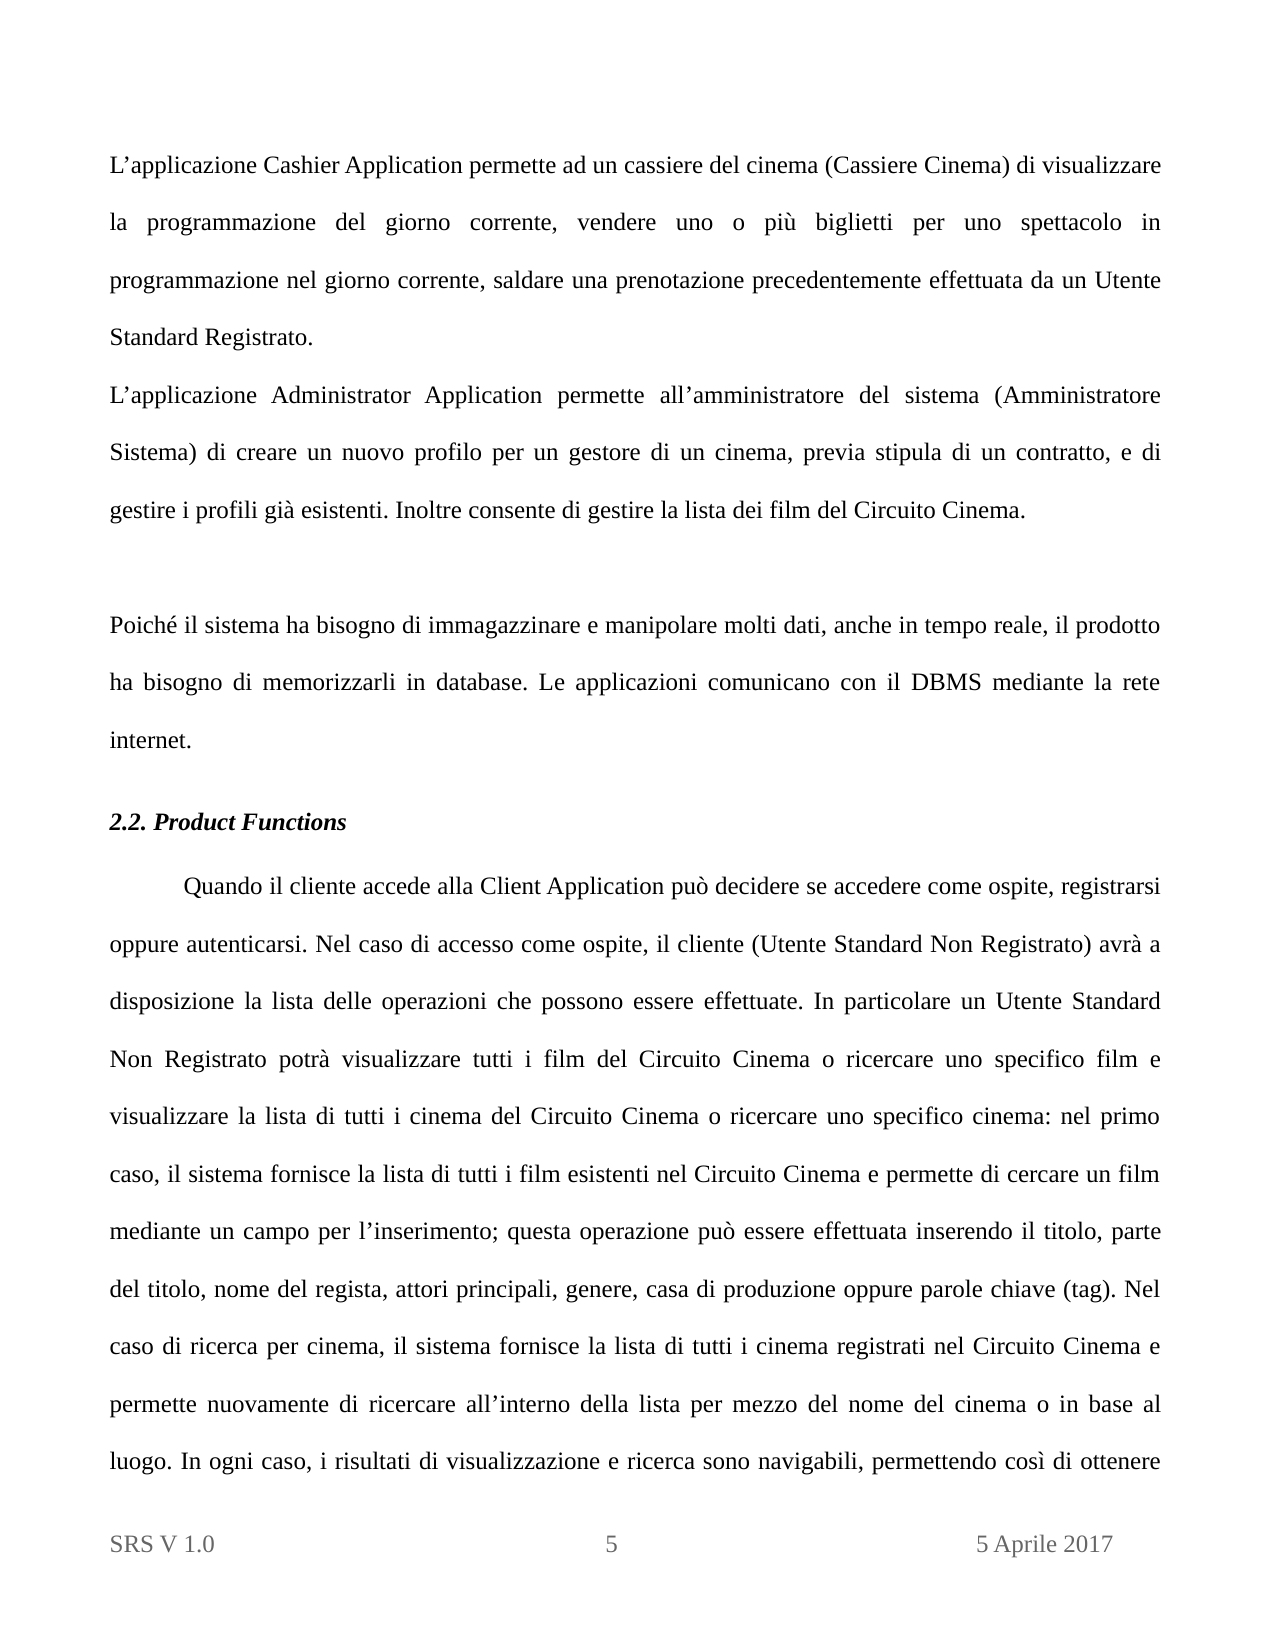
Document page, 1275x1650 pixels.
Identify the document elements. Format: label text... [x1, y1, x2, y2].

text L’applicazione Administrator Application permette all’amministratore del sistema (Amministratore Sistema) di creare un nuovo profilo per un gestore di un cinema, previa stipula di un contratto, e di gestire i profili già esistenti. Inoltre consente di gestire la lista dei film del Circuito Cinema. [109, 380, 1162, 524]
text Quando il cliente accede alla Client Application può decidere se accedere come ospite, registrarsi oppure autenticarsi. Nel caso di accesso come ospite, il cliente (Utente Standard Non Registrato) avrà a disposizione la lista delle operazioni che possono essere effettuate. In particolare un Utente Standard Non Registrato potrà visualizzare tutti i film del Circuito Cinema o ricercare uno specifico film e visualizzare la lista di tutti i cinema del Circuito Cinema o ricercare uno specifico cinema: nel primo caso, il sistema fornisce la lista di tutti i film esistenti nel Circuito Cinema e permette di cercare un film mediante un campo per l’inserimento; questa operazione può essere effettuata inserendo il titolo, parte del titolo, nome del regista, attori principali, genere, casa di produzione oppure parole chiave (tag). Nel caso di ricerca per cinema, il sistema fornisce la lista di tutti i cinema registrati nel Circuito Cinema e permette nuovamente di ricercare all’interno della lista per mezzo del nome del cinema o in base al luogo. In ogni caso, i risultati di visualizzazione e ricerca sono navigabili, permettendo così di ottenere [109, 871, 1162, 1475]
subtitle 2.2. Product Functions [109, 807, 1162, 836]
text Poiché il sistema ha bisogno di immagazzinare e manipolare molti dati, anche in tempo reale, il prodotto ha bisogno di memorizzarli in database. Le applicazioni comunicano con il DBMS mediante la rete internet. [109, 610, 1162, 754]
text L’applicazione Cashier Application permette ad un cassiere del cinema (Cassiere Cinema) di visualizzare la programmazione del giorno corrente, vendere uno o più biglietti per uno spettacolo in programmazione nel giorno corrente, saldare una prenotazione precedentemente effettuata da un Utente Standard Registrato. [109, 150, 1162, 351]
